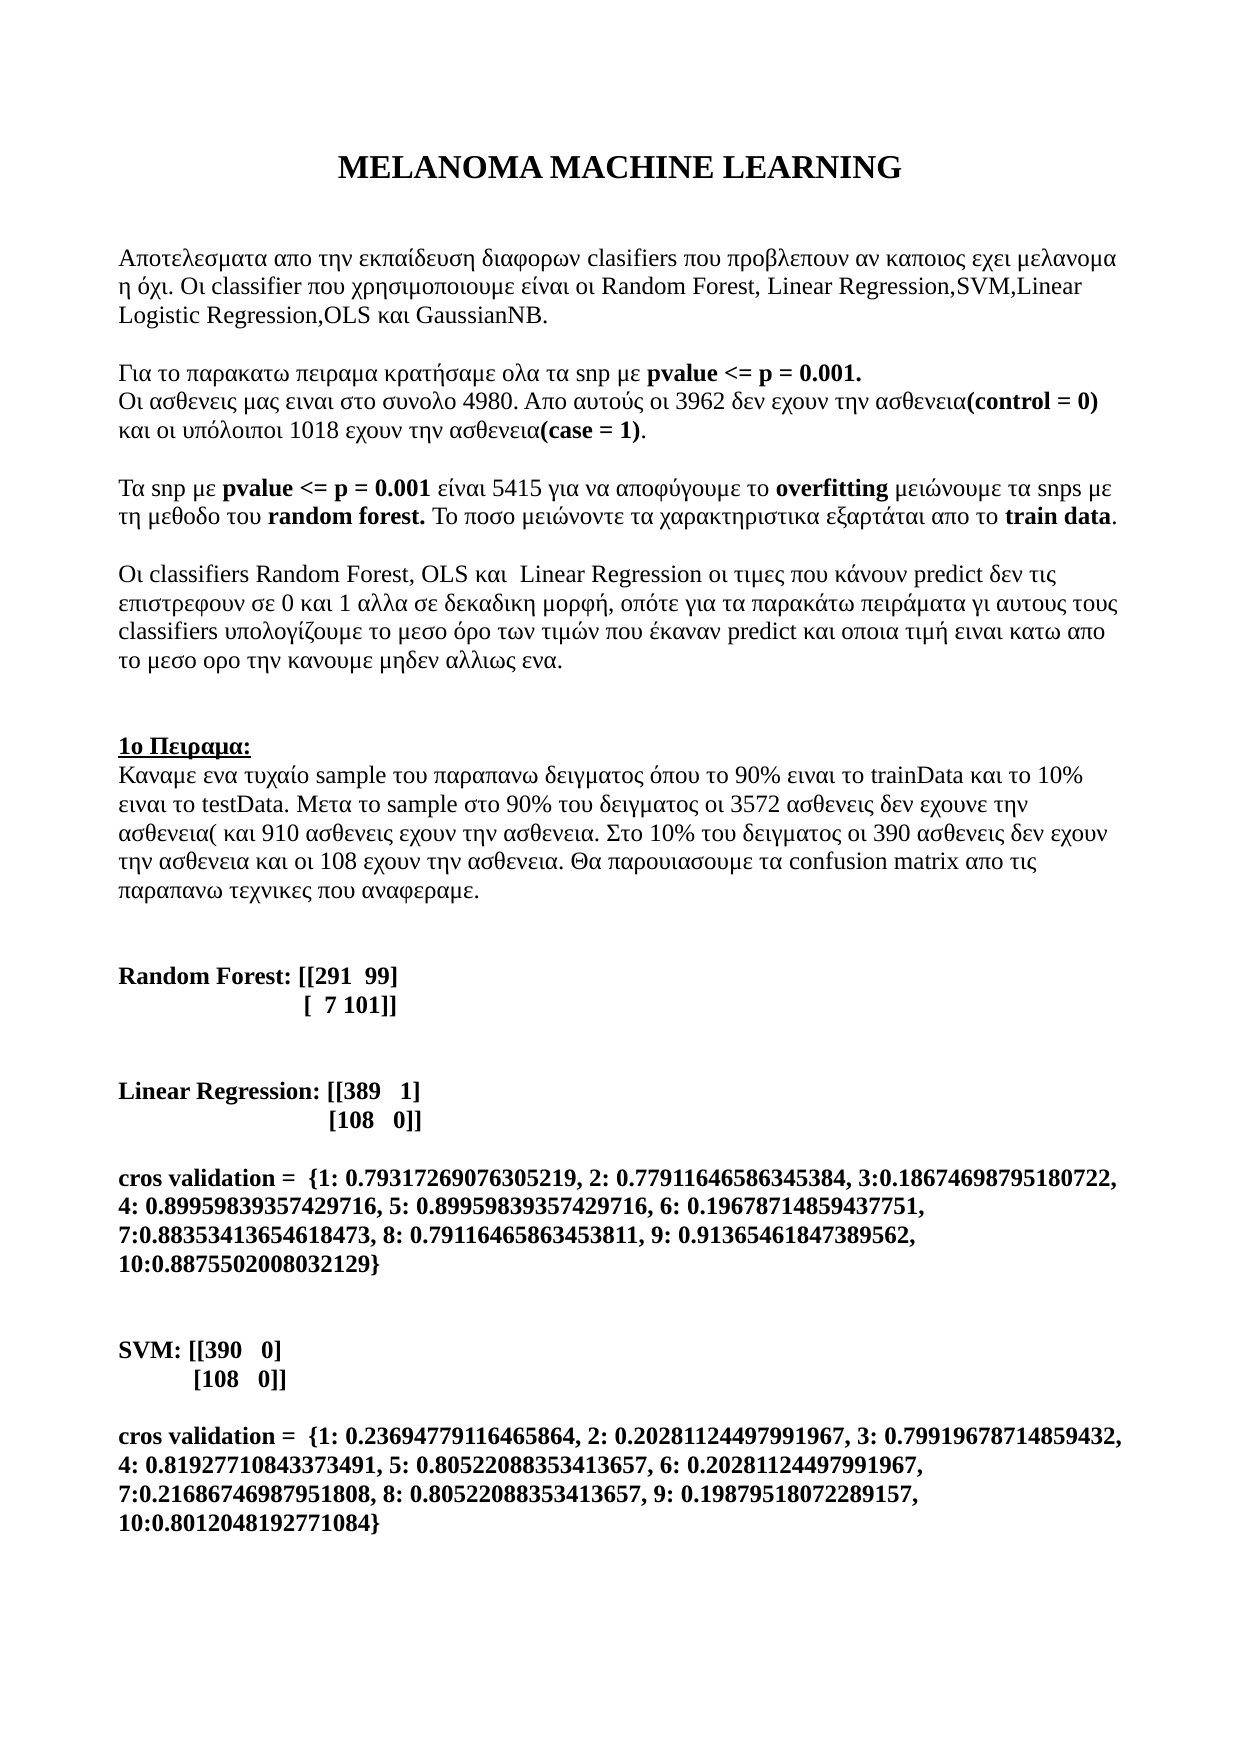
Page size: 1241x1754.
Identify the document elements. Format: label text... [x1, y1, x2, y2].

text Τα snp με pvalue <= p = 0.001 είναι 5415 για να αποφύγουμε το overfitting μειώνουμε τα snps με τη μεθοδο του random forest. Το ποσο μειώνοντε τα χαρακτηριστικα εξαρτάται απο το train data. [118, 473, 1122, 530]
text Αποτελεσματα απο την εκπαίδευση διαφορων clasifiers που προβλεπουν αν καποιος εχει μελανομα η όχι. Οι classifier που χρησιμοποιουμε είναι οι Random Forest, Linear Regression,SVM,Linear Logistic Regression,OLS και GaussianNB. [118, 243, 1122, 329]
text Οι classifiers Random Forest, OLS και Linear Regression οι τιμες που κάνουν predict δεν τις επιστρεφουν σε 0 και 1 αλλα σε δεκαδικη μορφή, οπότε για τα παρακάτω πειράματα γι αυτους τους classifiers υπολογίζουμε το μεσο όρο των τιμών που έκαναν predict και οποια τιμή ειναι κατω απο το μεσο ορο την κανουμε μηδεν αλλιως ενα. [118, 559, 1122, 674]
text [108 0]] [118, 1364, 1122, 1393]
text Καναμε ενα τυχαίο sample του παραπανω δειγματος όπου το 90% ειναι το trainData και το 10% ειναι το testData. Μετα το sample στο 90% του δειγματος οι 3572 ασθενεις δεν εχουνε την ασθενεια( και 910 ασθενεις εχουν την ασθενεια. Στο 10% του δειγματος οι 390 ασθενεις δεν εχουν την ασθενεια και οι 108 εχουν την ασθενεια. Θα παρουιασουμε τα confusion matrix απο τις παραπανω τεχνικες που αναφεραμε. [118, 760, 1122, 904]
text MELANOMA MACHINE LEARNING [118, 147, 1122, 185]
text Οι ασθενεις μας ειναι στο συνολο 4980. Απο αυτούς οι 3962 δεν εχουν την ασθενεια(control = 0) και οι υπόλοιποι 1018 εχουν την ασθενεια(case = 1). [118, 386, 1122, 444]
text Random Forest: [[291 99] [118, 961, 1122, 990]
text cros validation = {1: 0.79317269076305219, 2: 0.77911646586345384, 3:0.18674698795180722, 4: 0.89959839357429716, 5: 0.89959839357429716, 6: 0.19678714859437751, 7:0.88353413654618473, 8: 0.79116465863453811, 9: 0.91365461847389562, 10:0.8875502008032129} [118, 1163, 1122, 1278]
text cros validation = {1: 0.23694779116465864, 2: 0.20281124497991967, 3: 0.79919678714859432, 4: 0.81927710843373491, 5: 0.80522088353413657, 6: 0.20281124497991967, 7:0.21686746987951808, 8: 0.80522088353413657, 9: 0.19879518072289157, 10:0.8012048192771084} [118, 1421, 1122, 1536]
text Linear Regression: [[389 1] [118, 1076, 1122, 1105]
text 1ο Πειραμα: [118, 731, 1122, 760]
text [ 7 101]] [118, 990, 1122, 1019]
text [108 0]] [118, 1105, 1122, 1134]
text Για το παρακατω πειραμα κρατήσαμε ολα τα snp με pvalue <= p = 0.001. [118, 358, 1122, 386]
text SVM: [[390 0] [118, 1335, 1122, 1364]
